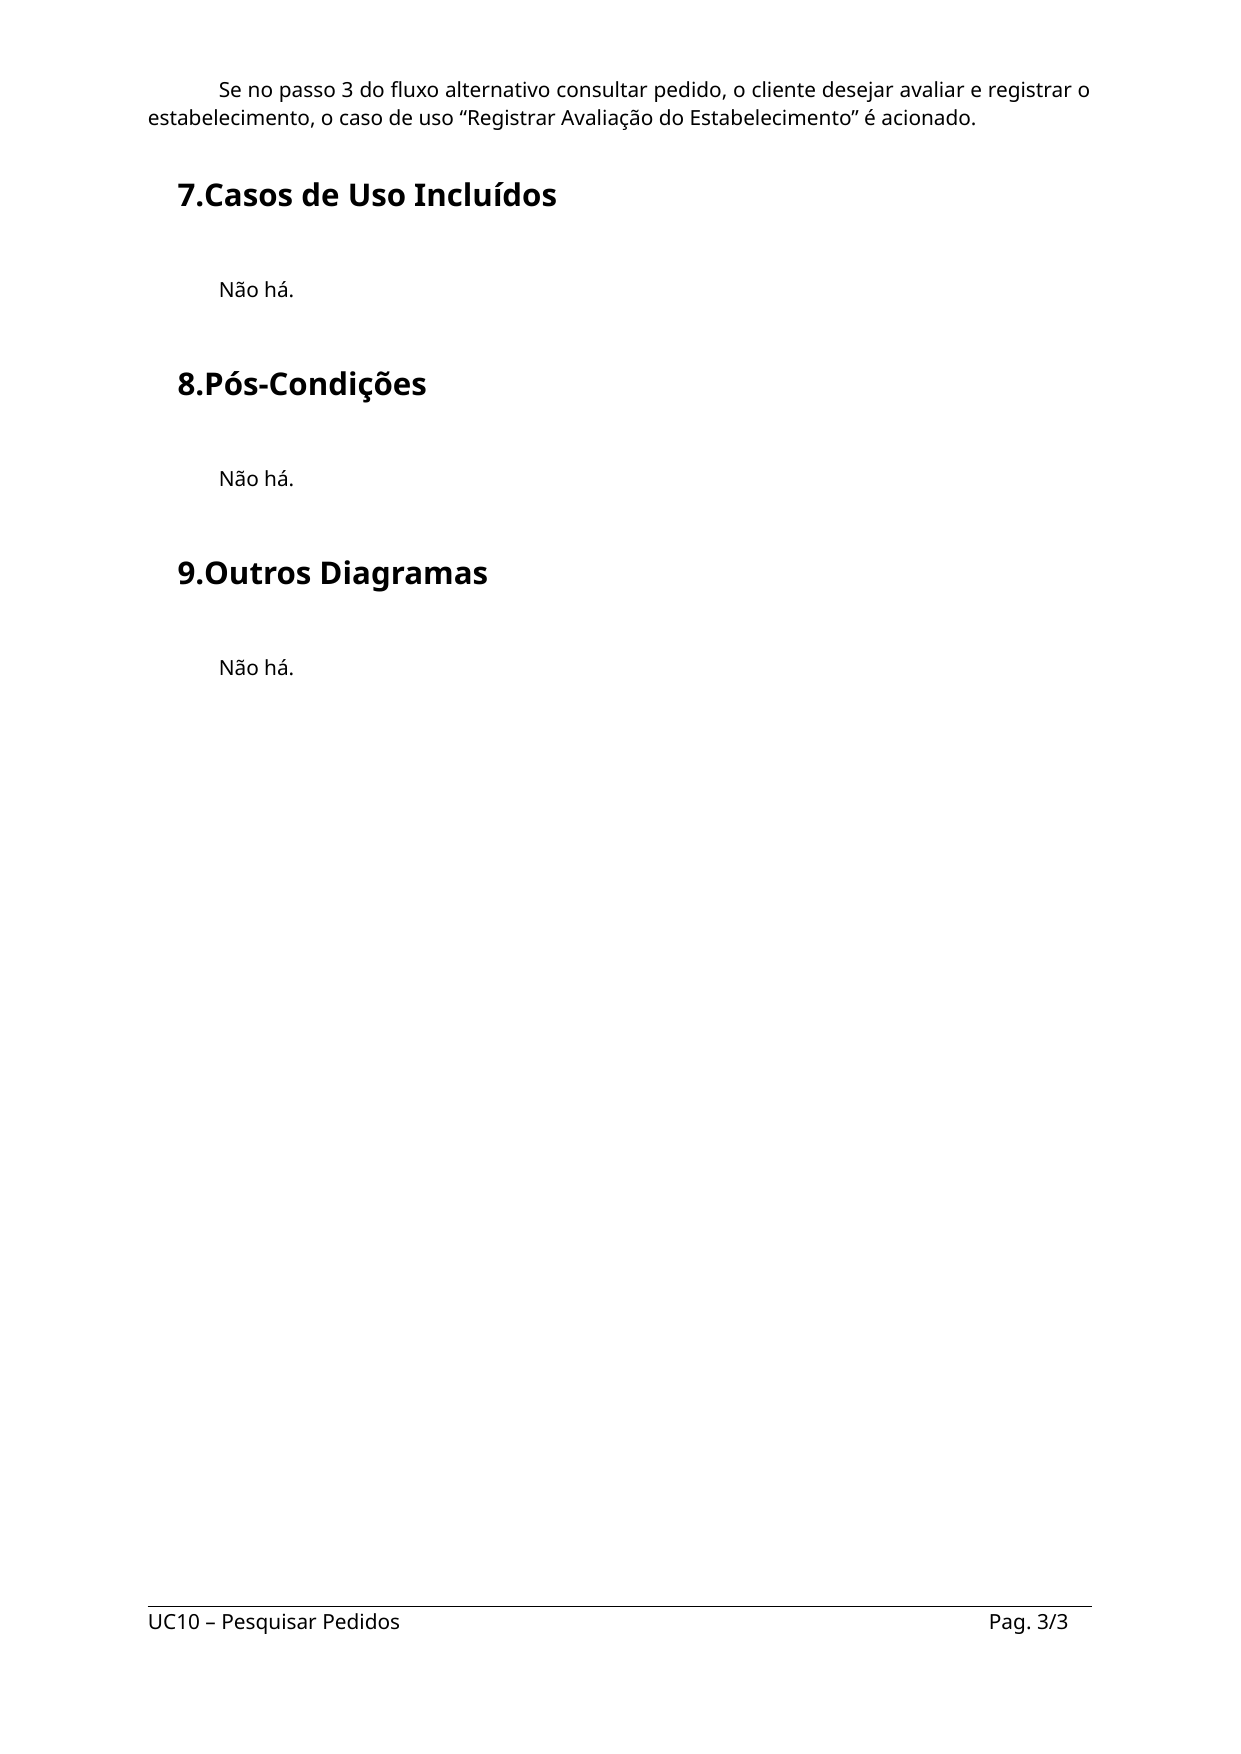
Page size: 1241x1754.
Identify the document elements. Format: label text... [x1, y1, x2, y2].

text Se no passo 3 do fluxo alternativo consultar pedido, o cliente desejar avaliar e registrar o estabelecimento, o caso de uso “Registrar Avaliação do Estabelecimento” é acionado. [148, 75, 1092, 132]
text Não há. [148, 653, 1092, 681]
subtitle Outros Diagramas [148, 551, 1092, 594]
subtitle Casos de Uso Incluídos [148, 173, 1092, 216]
text Não há. [148, 275, 1092, 303]
text Não há. [148, 464, 1092, 492]
subtitle Pós-Condições [148, 362, 1092, 405]
